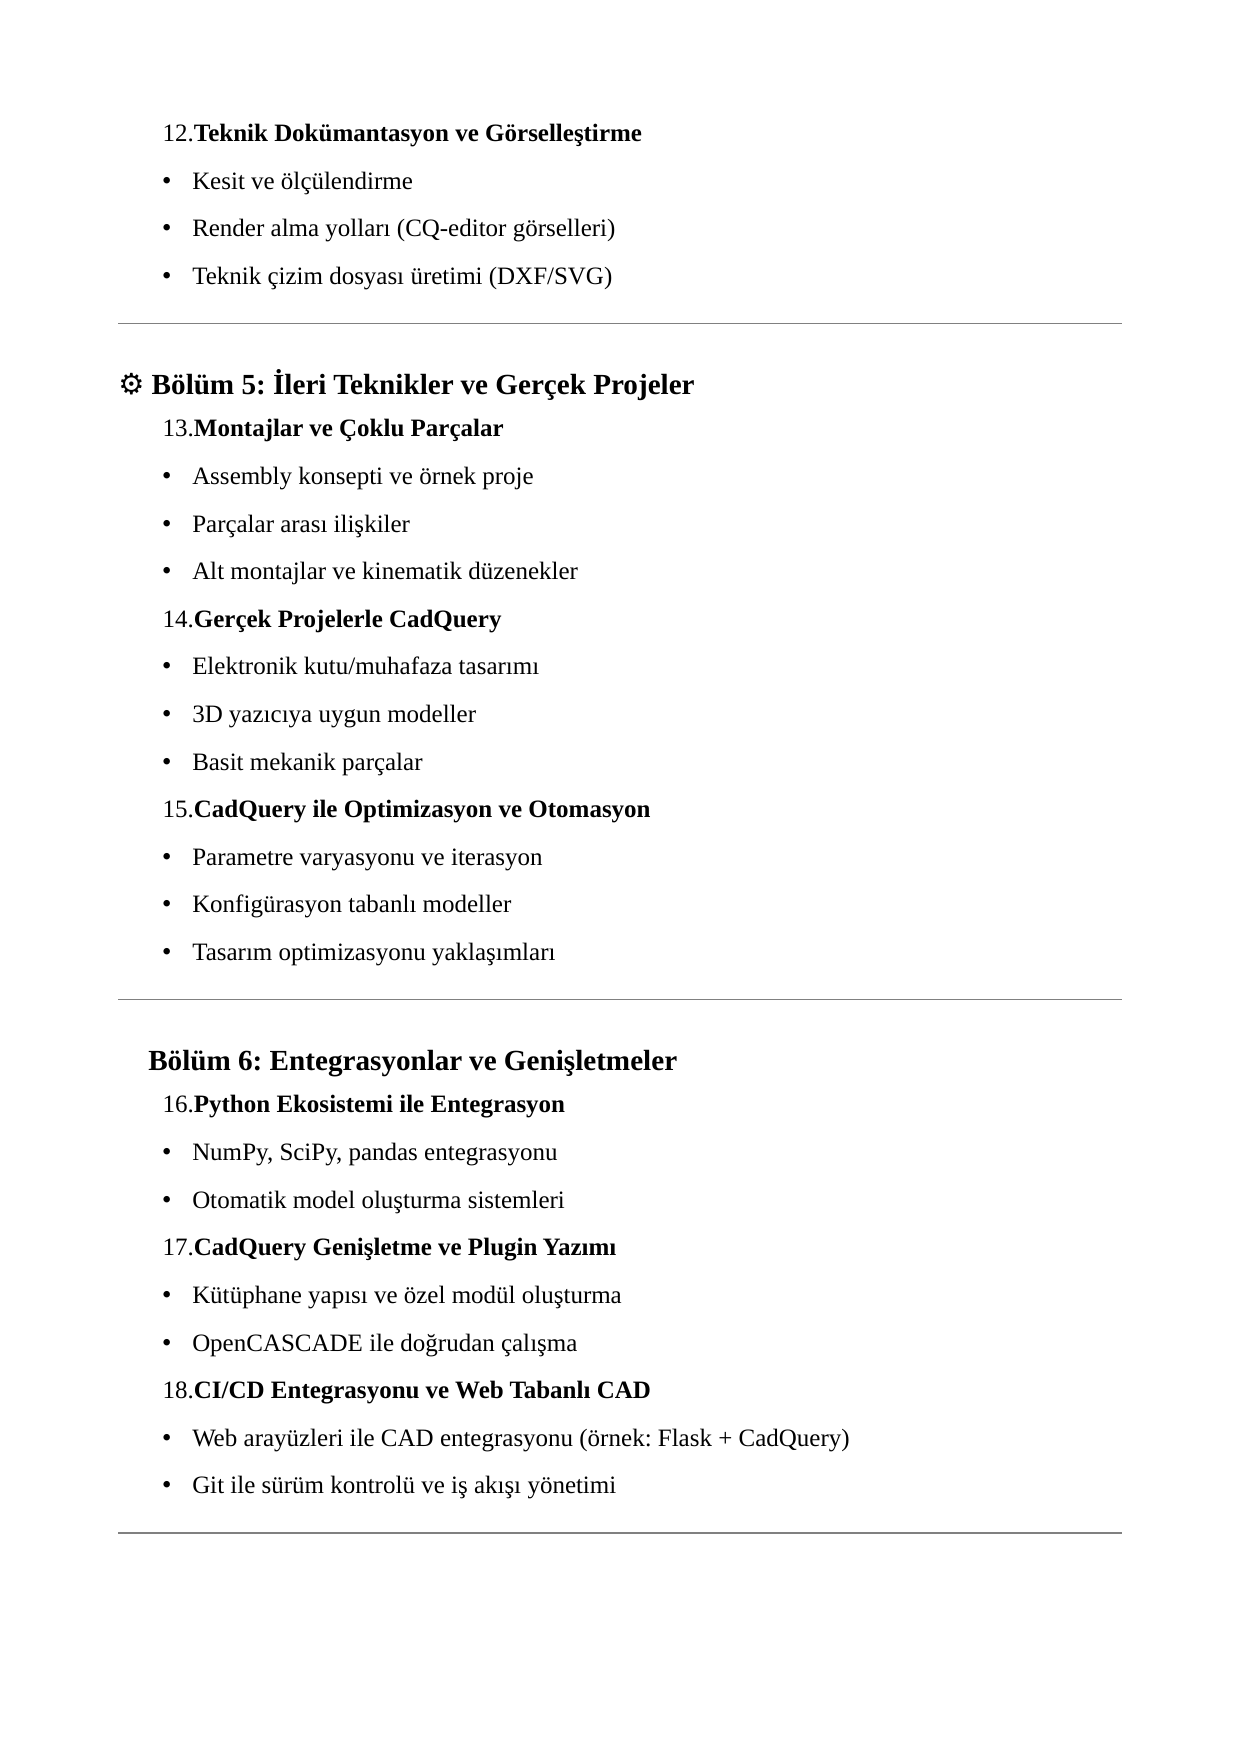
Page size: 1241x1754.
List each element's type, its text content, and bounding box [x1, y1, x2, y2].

list Python Ekosistemi ile Entegrasyon [162, 1089, 1122, 1118]
list OpenCASCADE ile doğrudan çalışma [162, 1328, 1122, 1356]
list Konfigürasyon tabanlı modeller [162, 889, 1122, 918]
list Web arayüzleri ile CAD entegrasyonu (örnek: Flask + CadQuery) [162, 1423, 1122, 1452]
list Parçalar arası ilişkiler [162, 509, 1122, 537]
list Assembly konsepti ve örnek proje [162, 461, 1122, 490]
list CI/CD Entegrasyonu ve Web Tabanlı CAD [162, 1375, 1122, 1404]
subtitle ⚙️ Bölüm 5: İleri Teknikler ve Gerçek Projeler [118, 367, 1122, 401]
list Elektronik kutu/muhafaza tasarımı [162, 651, 1122, 680]
list CadQuery Genişletme ve Plugin Yazımı [162, 1232, 1122, 1261]
list Basit mekanik parçalar [162, 747, 1122, 775]
list CadQuery ile Optimizasyon ve Otomasyon [162, 794, 1122, 823]
list Teknik çizim dosyası üretimi (DXF/SVG) [162, 261, 1122, 290]
list Kütüphane yapısı ve özel modül oluşturma [162, 1280, 1122, 1309]
list 3D yazıcıya uygun modeller [162, 699, 1122, 728]
list Alt montajlar ve kinematik düzenekler [162, 556, 1122, 585]
list Gerçek Projelerle CadQuery [162, 604, 1122, 633]
list Tasarım optimizasyonu yaklaşımları [162, 937, 1122, 966]
list Teknik Dokümantasyon ve Görselleştirme [162, 118, 1122, 147]
list Parametre varyasyonu ve iterasyon [162, 842, 1122, 871]
list Otomatik model oluşturma sistemleri [162, 1185, 1122, 1213]
list Montajlar ve Çoklu Parçalar [162, 413, 1122, 442]
subtitle 🔄 Bölüm 6: Entegrasyonlar ve Genişletmeler [118, 1043, 1122, 1077]
list Kesit ve ölçülendirme [162, 166, 1122, 194]
list NumPy, SciPy, pandas entegrasyonu [162, 1137, 1122, 1166]
list Render alma yolları (CQ-editor görselleri) [162, 213, 1122, 242]
list Git ile sürüm kontrolü ve iş akışı yönetimi [162, 1470, 1122, 1499]
